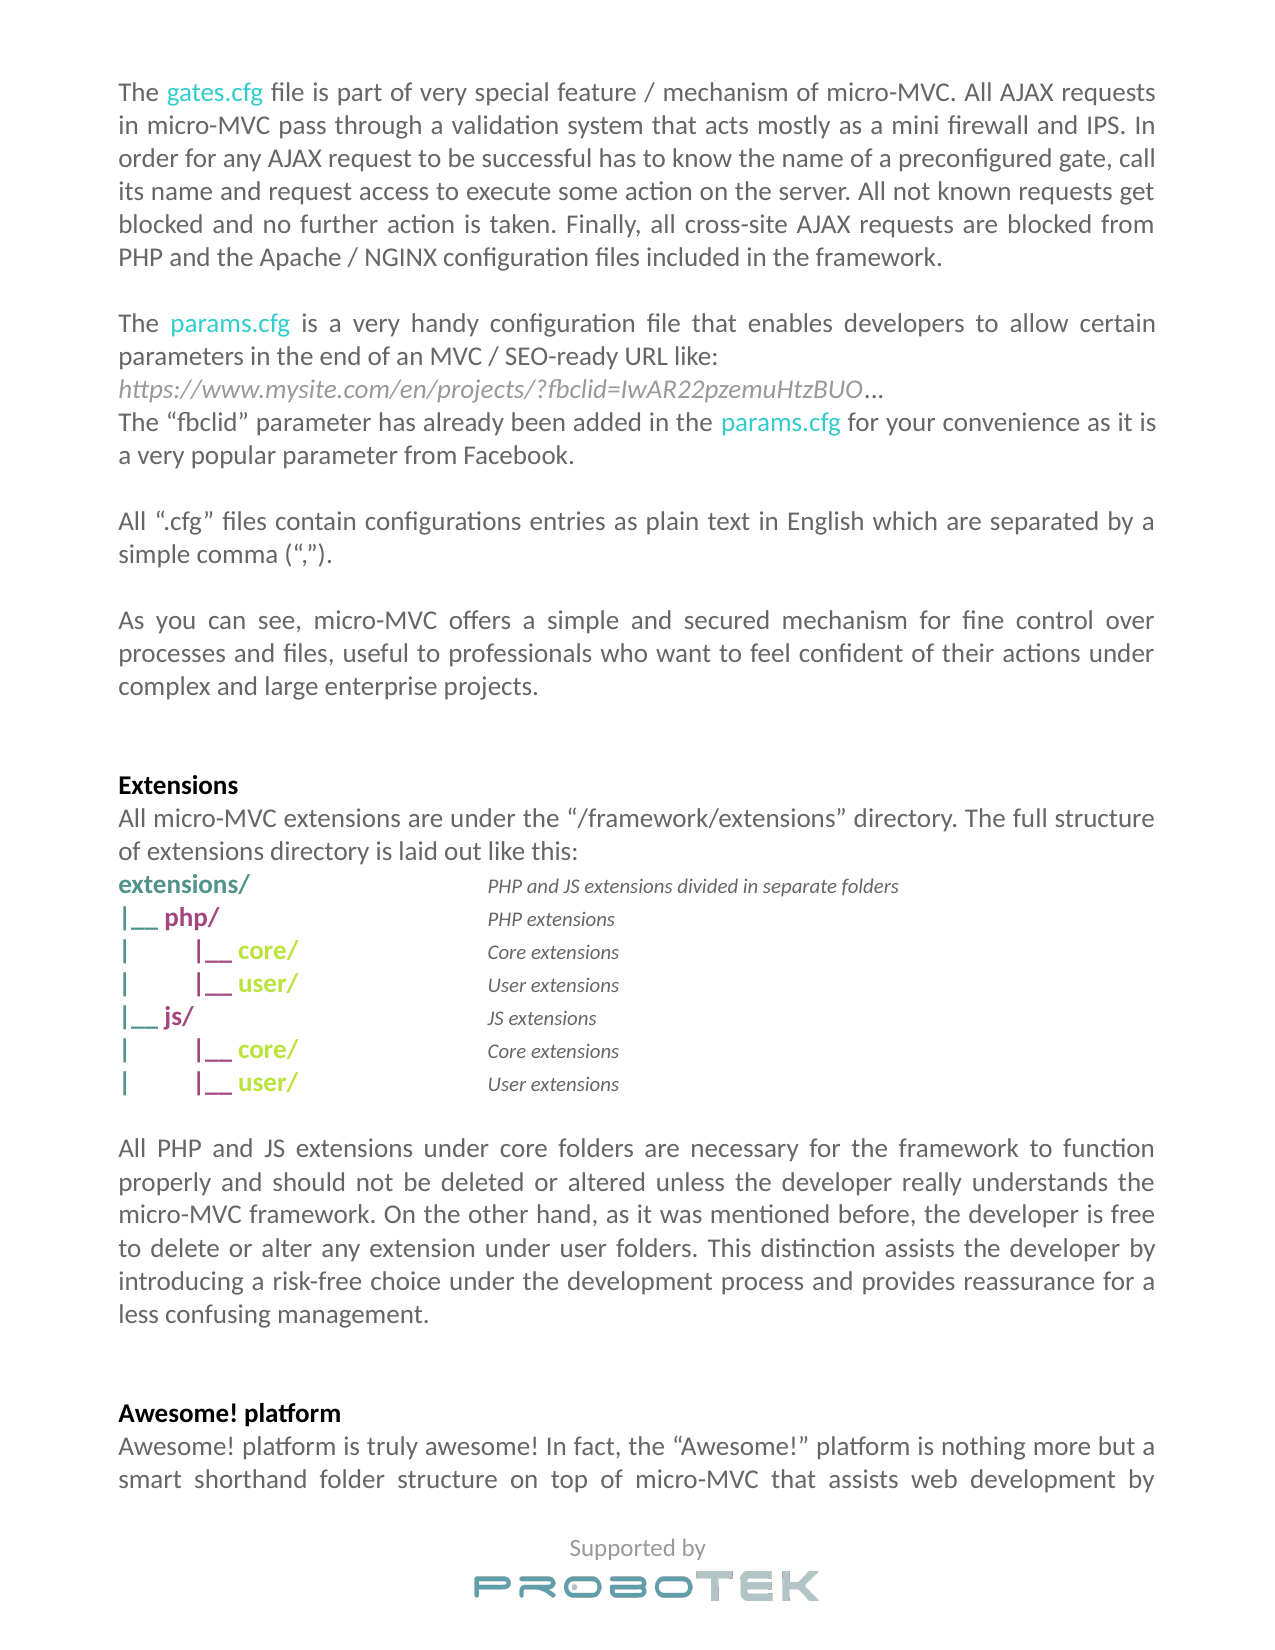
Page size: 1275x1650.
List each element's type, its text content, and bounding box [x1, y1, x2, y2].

text All PHP and JS extensions under core folders are necessary for the framework to function properly and should not be deleted or altered unless the developer really understands the micro-MVC framework. On the other hand, as it was mentioned before, the developer is free to delete or alter any extension under user folders. This distinction assists the developer by introducing a risk-free choice under the development process and provides reassurance for a less confusing management. [118, 1132, 1157, 1330]
text | |__ user/ User extensions [118, 967, 1157, 999]
text Awesome! platform [118, 1396, 1157, 1429]
text The “fbclid” parameter has already been added in the params.cfg for your convenience as it is a very popular parameter from Facebook. [118, 405, 1157, 471]
text | |__ core/ Core extensions [118, 1033, 1157, 1066]
text Awesome! platform is truly awesome! In fact, the “Awesome!” platform is nothing more but a smart shorthand folder structure on top of micro-MVC that assists web development by [118, 1429, 1157, 1495]
text | |__ core/ Core extensions [118, 933, 1157, 967]
text https://www.mysite.com/en/projects/?fbclid=IwAR22pzemuHtzBUO... [118, 372, 1157, 405]
text | |__ user/ User extensions [118, 1066, 1157, 1099]
text |__ php/ PHP extensions [118, 901, 1157, 933]
text All micro-MVC extensions are under the “/framework/extensions” directory. The full structure of extensions directory is laid out like this: [118, 801, 1157, 867]
text |__ js/ JS extensions [118, 999, 1157, 1033]
text The params.cfg is a very handy configuration file that enables developers to allow certain parameters in the end of an MVC / SEO-ready URL like: [118, 306, 1157, 372]
text The gates.cfg file is part of very special feature / mechanism of micro-MVC. All AJAX requests in micro-MVC pass through a validation system that acts mostly as a mini firewall and IPS. In order for any AJAX request to be successful has to know the name of a preconfigured gate, call its name and request access to execute some action on the server. All not known requests get blocked and no further action is taken. Finally, all cross-site AJAX requests are blocked from PHP and the Apache / NGINX configuration files included in the framework. [118, 75, 1157, 273]
text Extensions [118, 768, 1157, 801]
text extensions/ PHP and JS extensions divided in separate folders [118, 867, 1157, 901]
text All “.cfg” files contain configurations entries as plain text in English which are separated by a simple comma (“,”). [118, 504, 1157, 570]
text As you can see, micro-MVC offers a simple and secured mechanism for fine control over processes and files, useful to professionals who want to feel confident of their actions under complex and large enterprise projects. [118, 603, 1157, 702]
